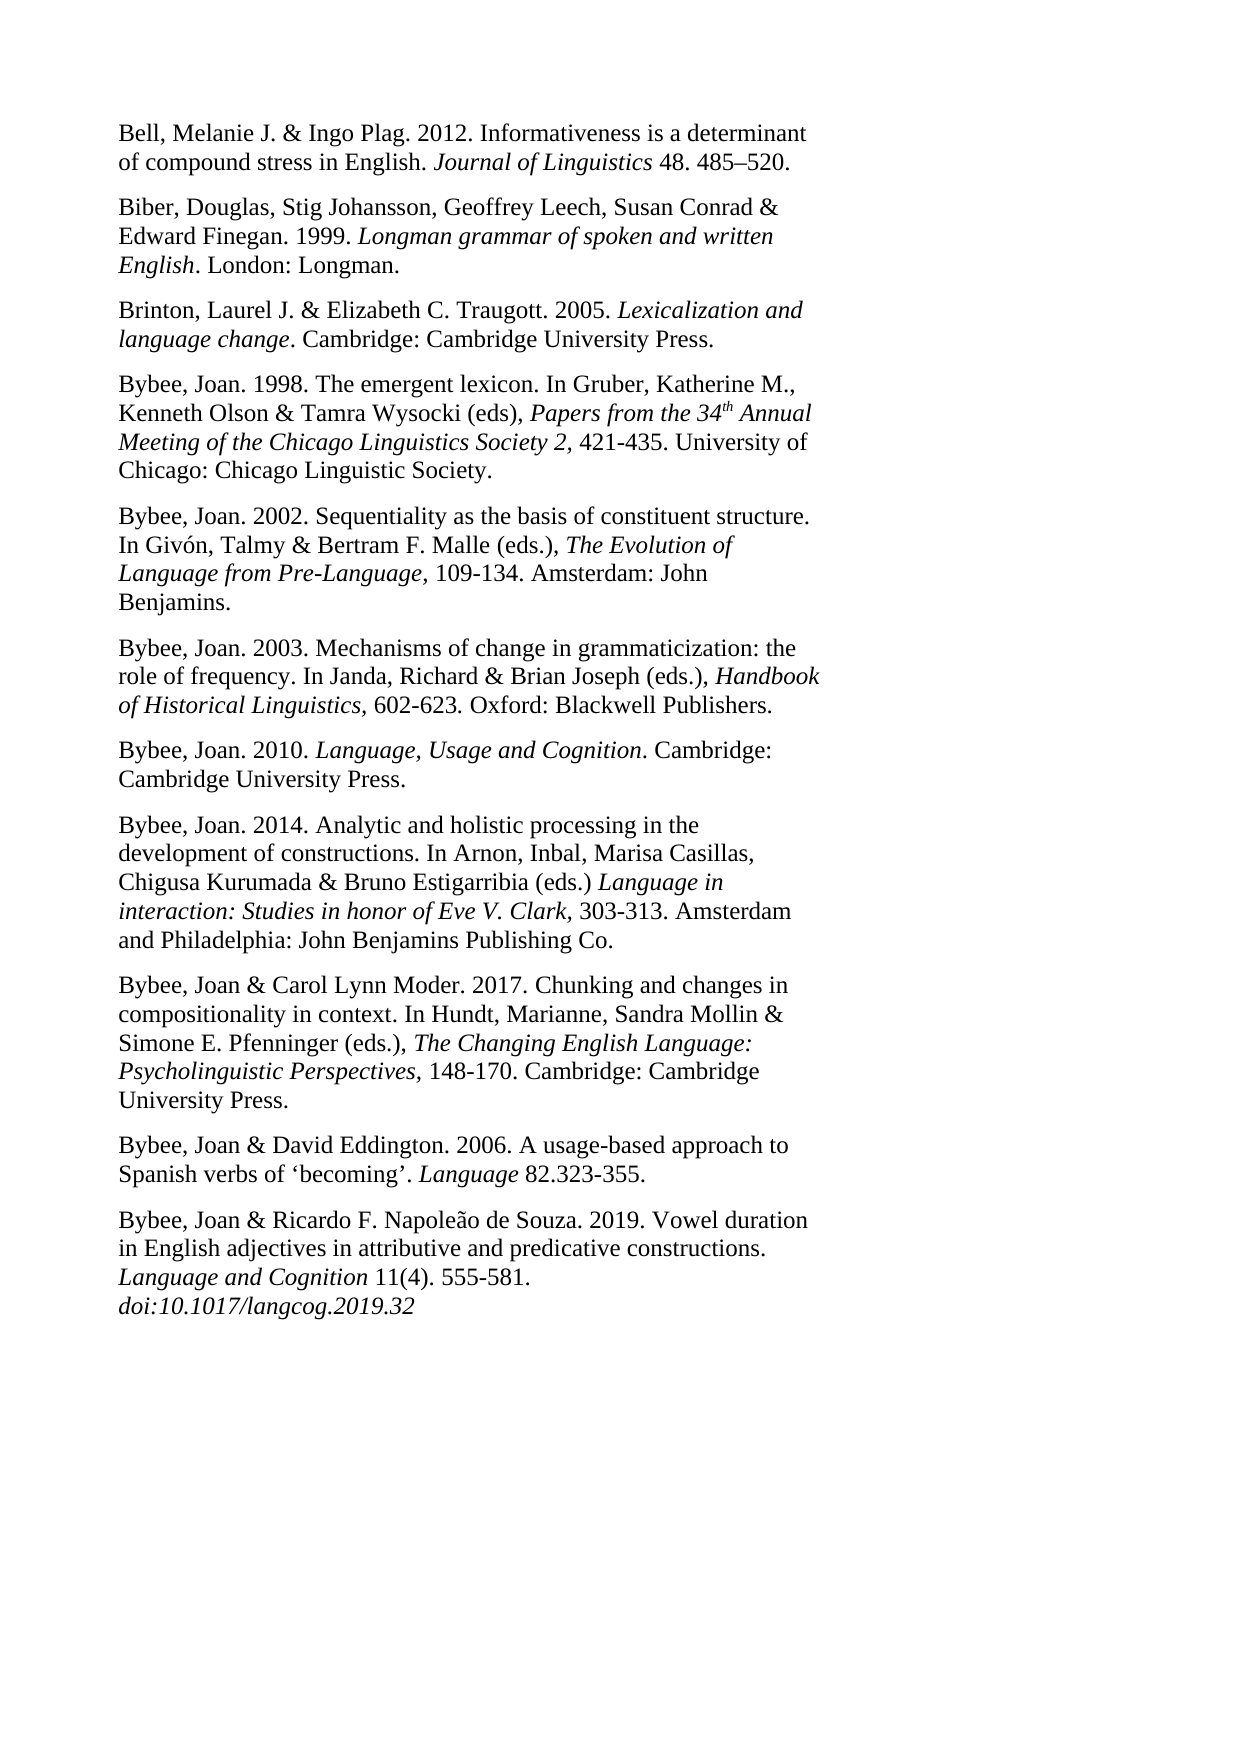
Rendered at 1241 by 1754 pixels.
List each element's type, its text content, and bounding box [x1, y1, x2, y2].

text Bybee, Joan. 2014. Analytic and holistic processing in the development of constructions. In Arnon, Inbal, Marisa Casillas, Chigusa Kurumada & Bruno Estigarribia (eds.) Language in interaction: Studies in honor of Eve V. Clark, 303-313. Amsterdam and Philadelphia: John Benjamins Publishing Co. [118, 810, 827, 953]
text Bybee, Joan. 2003. Mechanisms of change in grammaticization: the role of frequency. In Janda, Richard & Brian Joseph (eds.), Handbook of Historical Linguistics, 602-623. Oxford: Blackwell Publishers. [118, 633, 827, 719]
text Bybee, Joan. 2002. Sequentiality as the basis of constituent structure. In Givón, Talmy & Bertram F. Malle (eds.), The Evolution of Language from Pre-Language, 109-134. Amsterdam: John Benjamins. [118, 501, 827, 616]
text Bybee, Joan. 2010. Language, Usage and Cognition. Cambridge: Cambridge University Press. [118, 736, 827, 793]
text Biber, Douglas, Stig Johansson, Geoffrey Leech, Susan Conrad & Edward Finegan. 1999. Longman grammar of spoken and written English. London: Longman. [118, 192, 827, 278]
text Brinton, Laurel J. & Elizabeth C. Traugott. 2005. Lexicalization and language change. Cambridge: Cambridge University Press. [118, 295, 827, 353]
text Bybee, Joan & David Eddington. 2006. A usage-based approach to Spanish verbs of ‘becoming’. Language 82.323-355. [118, 1131, 827, 1188]
text Bybee, Joan & Carol Lynn Moder. 2017. Chunking and changes in compositionality in context. In Hundt, Marianne, Sandra Mollin & Simone E. Pfenninger (eds.), The Changing English Language: Psycholinguistic Perspectives, 148-170. Cambridge: Cambridge University Press. [118, 970, 827, 1114]
text Bybee, Joan. 1998. The emergent lexicon. In Gruber, Katherine M., Kenneth Olson & Tamra Wysocki (eds), Papers from the 34th Annual Meeting of the Chicago Linguistics Society 2, 421-435. University of Chicago: Chicago Linguistic Society. [118, 369, 827, 484]
text Bell, Melanie J. & Ingo Plag. 2012. Informativeness is a determinant of compound stress in English. Journal of Linguistics 48. 485–520. [118, 118, 827, 176]
text Bybee, Joan & Ricardo F. Napoleão de Souza. 2019. Vowel duration in English adjectives in attributive and predicative constructions. Language and Cognition 11(4). 555-581. doi:10.1017/langcog.2019.32 [118, 1205, 827, 1320]
